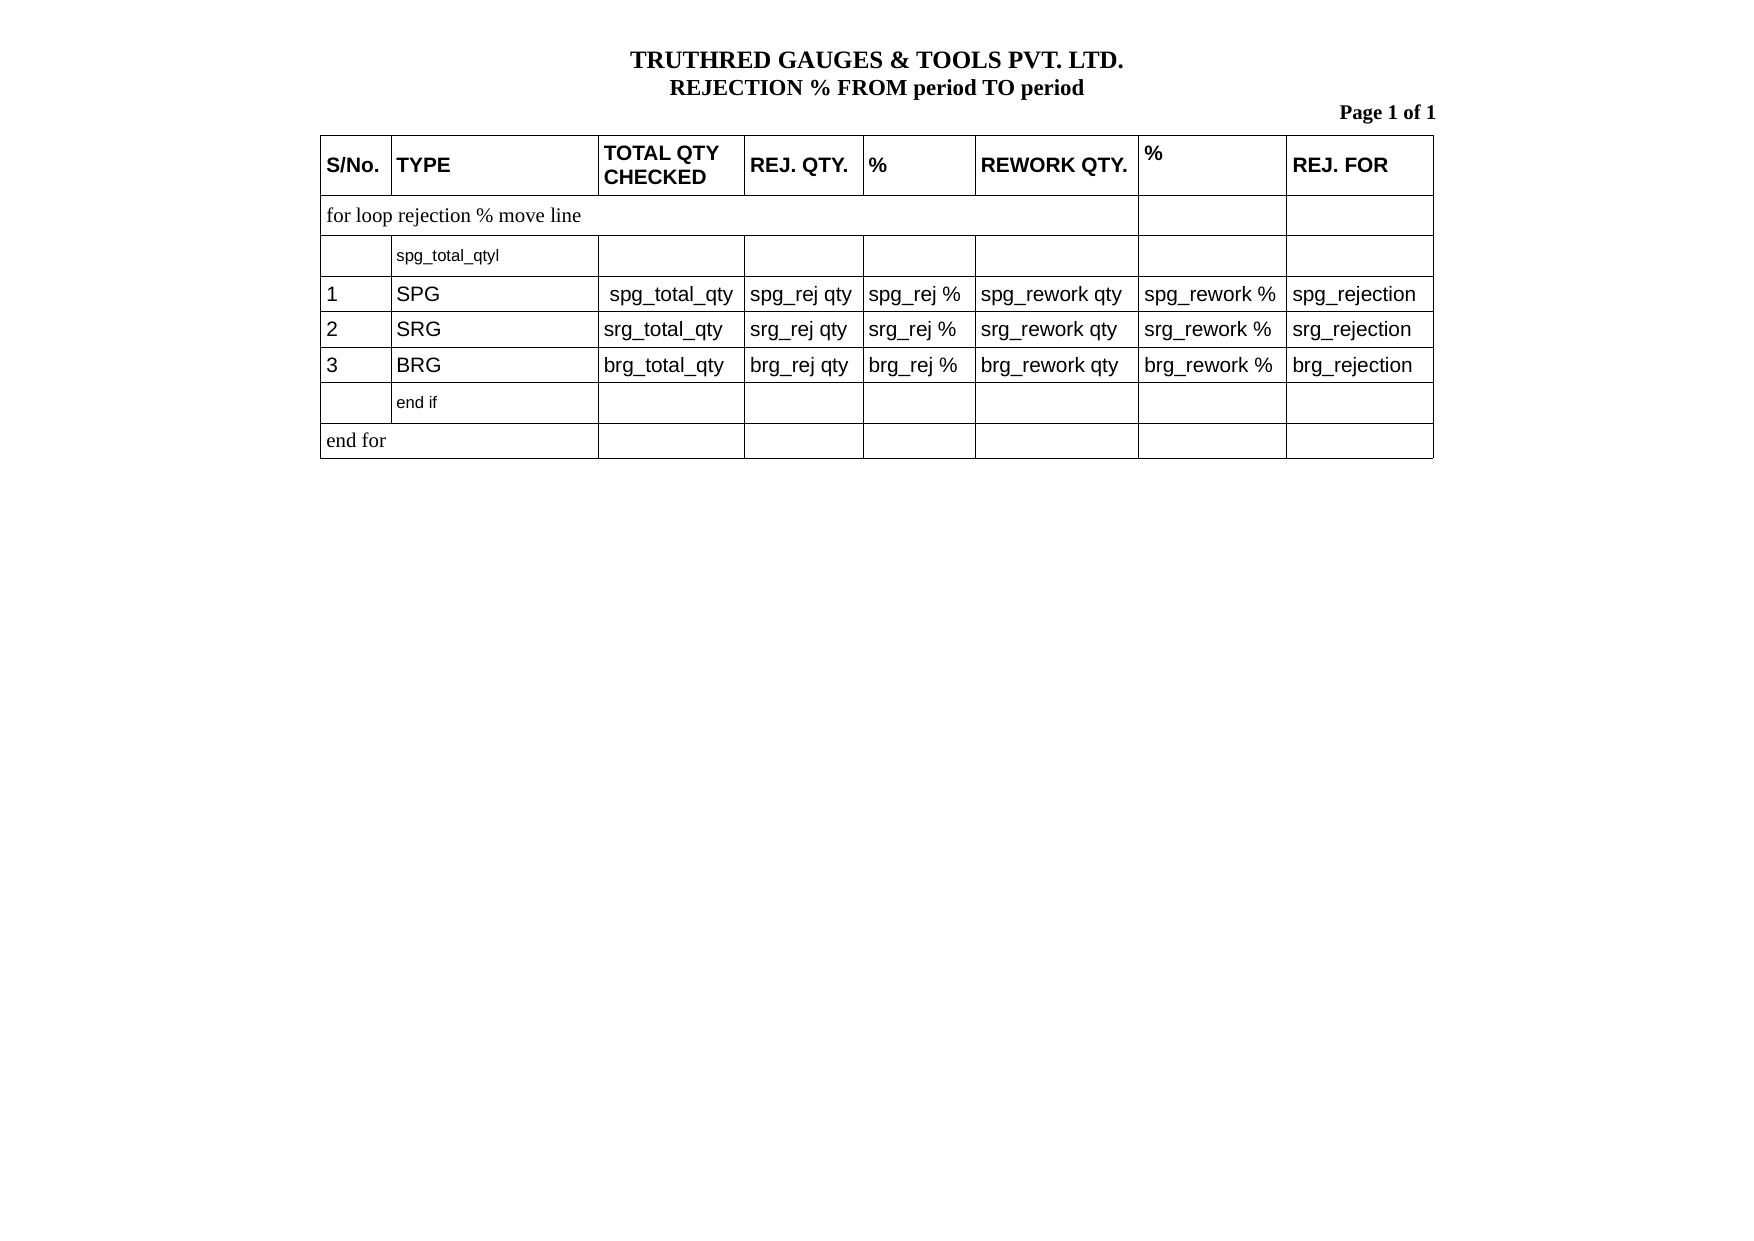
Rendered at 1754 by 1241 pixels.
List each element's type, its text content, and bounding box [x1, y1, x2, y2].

table_cell brg_rework % [1139, 348, 1286, 382]
table_cell spg_total_qtyl [392, 236, 598, 276]
table_cell srg_total_qty [599, 312, 744, 347]
table_cell brg_rejection [1287, 348, 1433, 382]
table_cell [599, 383, 744, 422]
table_cell brg_rej % [864, 348, 975, 382]
table_cell [976, 383, 1138, 422]
table_cell spg_total_qty [599, 277, 744, 311]
table_cell brg_rework qty [976, 348, 1138, 382]
table_cell [1139, 383, 1286, 422]
table_cell spg_rework % [1139, 277, 1286, 311]
table_cell srg_rejection [1287, 312, 1433, 347]
table_cell [599, 424, 744, 458]
table_cell [864, 383, 975, 422]
table_cell srg_rework % [1139, 312, 1286, 347]
table_cell [1287, 236, 1433, 276]
table_cell end for [321, 424, 598, 458]
table_cell [745, 383, 863, 422]
table_header REJ. QTY. [745, 136, 863, 194]
table_cell [1139, 424, 1286, 458]
table_cell [1139, 236, 1286, 276]
table_header % [864, 136, 975, 194]
table_cell 2 [321, 312, 391, 347]
table_cell for loop rejection % move line [321, 196, 1138, 235]
table_cell srg_rework qty [976, 312, 1138, 347]
table_cell srg_rej % [864, 312, 975, 347]
table_cell spg_rej qty [745, 277, 863, 311]
table_header TYPE [392, 136, 598, 194]
table_cell [321, 236, 391, 276]
table_cell [976, 236, 1138, 276]
table_cell [1287, 383, 1433, 422]
table_cell brg_rej qty [745, 348, 863, 382]
table_cell spg_rework qty [976, 277, 1138, 311]
table_cell [745, 424, 863, 458]
table_header TOTAL QTY CHECKED [599, 136, 744, 194]
table_cell [1139, 196, 1286, 235]
table_cell srg_rej qty [745, 312, 863, 347]
table_header REWORK QTY. [976, 136, 1138, 194]
table_header REJ. FOR [1287, 136, 1433, 194]
table_cell [864, 236, 975, 276]
table_cell [864, 424, 975, 458]
table_cell [1287, 196, 1433, 235]
table_cell [599, 236, 744, 276]
table_header S/No. [321, 136, 391, 194]
table_header % [1139, 136, 1286, 194]
table_cell 3 [321, 348, 391, 382]
table_cell [1287, 424, 1433, 458]
table_cell spg_rej % [864, 277, 975, 311]
table_cell 1 [321, 277, 391, 311]
table_cell end if [392, 383, 598, 422]
table_cell [745, 236, 863, 276]
table_cell [321, 383, 391, 422]
table_cell brg_total_qty [599, 348, 744, 382]
table_cell BRG [392, 348, 598, 382]
table_cell SRG [392, 312, 598, 347]
table_cell [976, 424, 1138, 458]
table_cell spg_rejection [1287, 277, 1433, 311]
table_cell SPG [392, 277, 598, 311]
